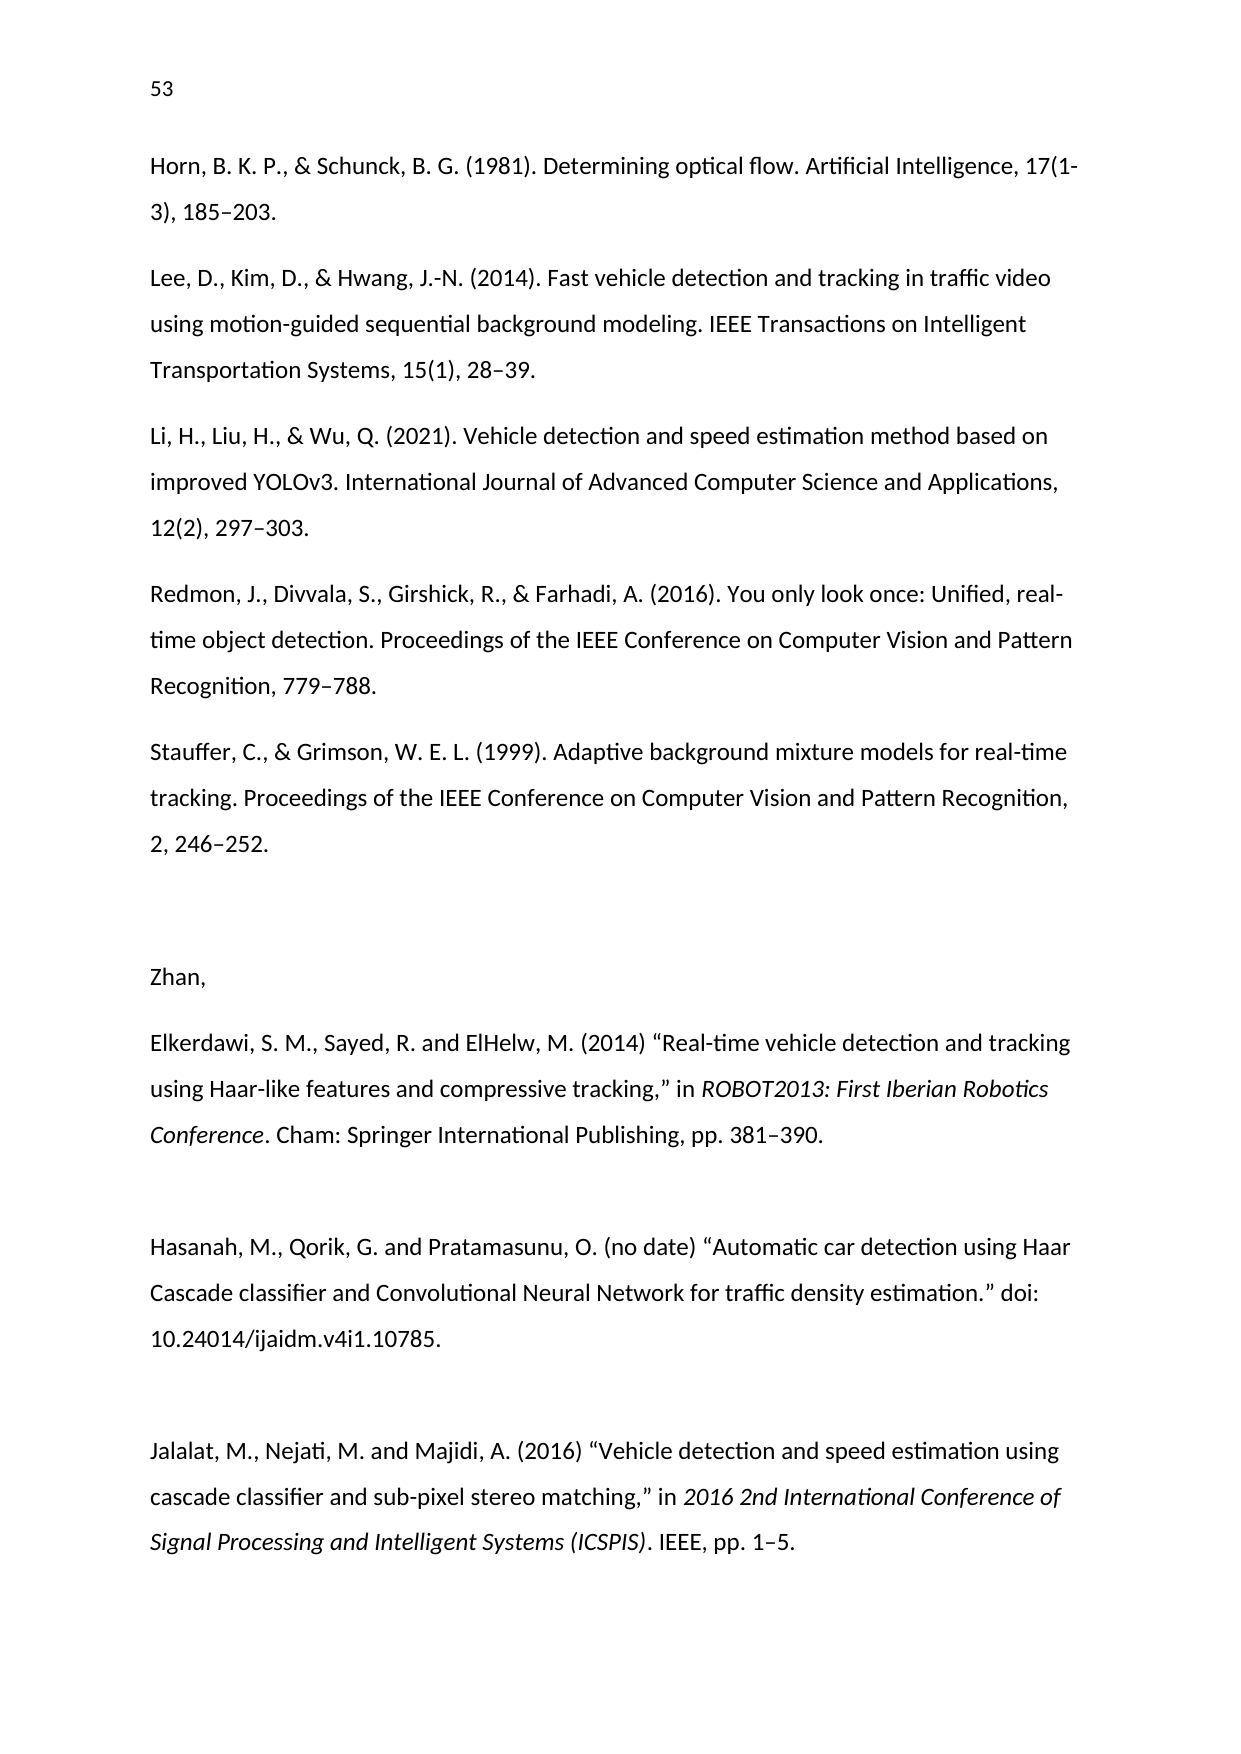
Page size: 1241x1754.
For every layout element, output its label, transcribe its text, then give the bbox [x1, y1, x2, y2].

text Elkerdawi, S. M., Sayed, R. and ElHelw, M. (2014) “Real-time vehicle detection and tracking using Haar-like features and compressive tracking,” in ROBOT2013: First Iberian Robotics Conference. Cham: Springer International Publishing, pp. 381–390. [150, 1027, 1090, 1149]
text Horn, B. K. P., & Schunck, B. G. (1981). Determining optical flow. Artificial Intelligence, 17(1-3), 185–203. [150, 150, 1090, 226]
text Jalalat, M., Nejati, M. and Majidi, A. (2016) “Vehicle detection and speed estimation using cascade classifier and sub-pixel stereo matching,” in 2016 2nd International Conference of Signal Processing and Intelligent Systems (ICSPIS). IEEE, pp. 1–5. [150, 1435, 1090, 1557]
text Stauffer, C., & Grimson, W. E. L. (1999). Adaptive background mixture models for real-time tracking. Proceedings of the IEEE Conference on Computer Vision and Pattern Recognition, 2, 246–252. [150, 736, 1090, 858]
text Hasanah, M., Qorik, G. and Pratamasunu, O. (no date) “Automatic car detection using Haar Cascade classifier and Convolutional Neural Network for traffic density estimation.” doi: 10.24014/ijaidm.v4i1.10785. [150, 1231, 1090, 1353]
text Redmon, J., Divvala, S., Girshick, R., & Farhadi, A. (2016). You only look once: Unified, real-time object detection. Proceedings of the IEEE Conference on Computer Vision and Pattern Recognition, 779–788. [150, 578, 1090, 700]
text Lee, D., Kim, D., & Hwang, J.-N. (2014). Fast vehicle detection and tracking in traffic video using motion-guided sequential background modeling. IEEE Transactions on Intelligent Transportation Systems, 15(1), 28–39. [150, 262, 1090, 384]
text Li, H., Liu, H., & Wu, Q. (2021). Vehicle detection and speed estimation method based on improved YOLOv3. International Journal of Advanced Computer Science and Applications, 12(2), 297–303. [150, 420, 1090, 542]
text Zhan, [150, 961, 1090, 991]
